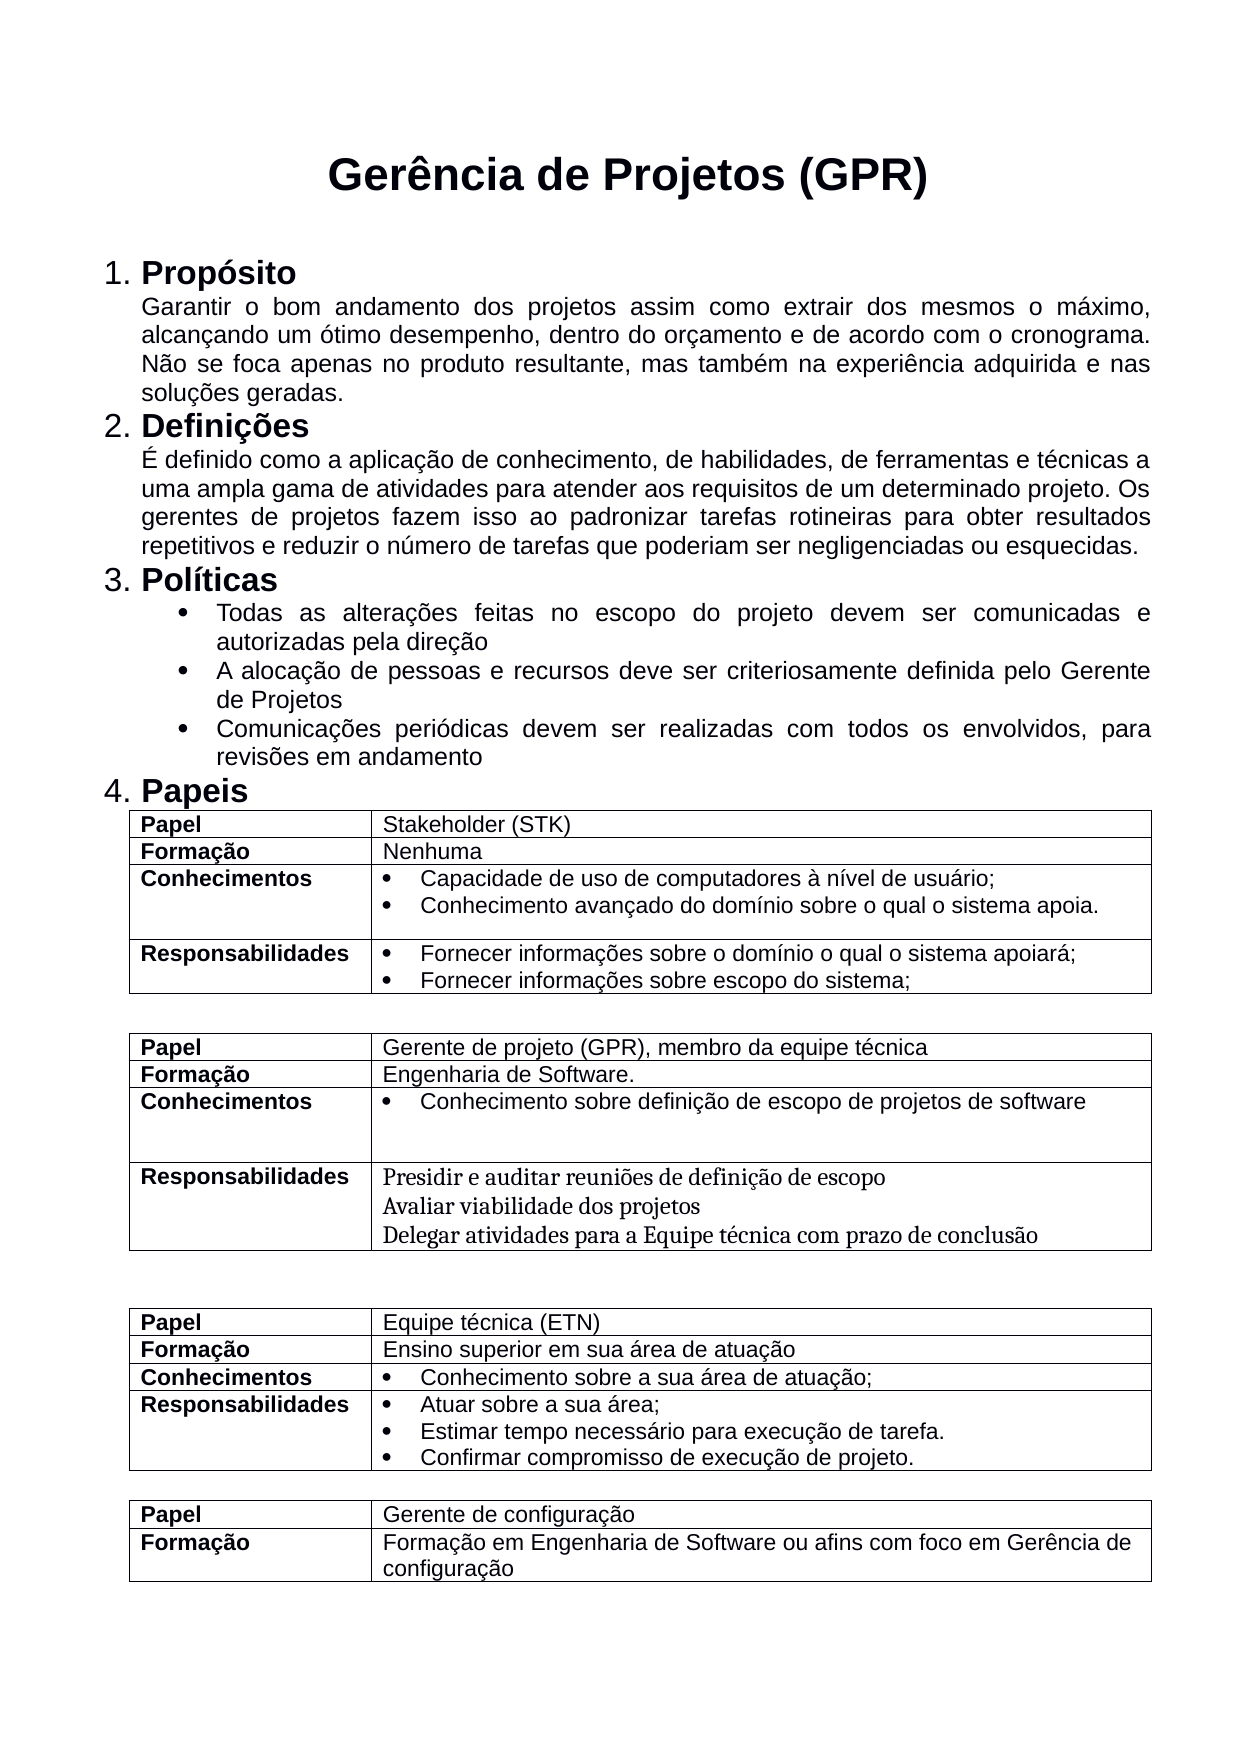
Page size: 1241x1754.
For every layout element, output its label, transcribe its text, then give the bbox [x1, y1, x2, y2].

table_cell Formação [130, 1529, 371, 1581]
table_cell Responsabilidades [130, 1391, 371, 1470]
table_header Equipe técnica (ETN) [372, 1309, 1151, 1335]
table_cell Nenhuma [372, 838, 1151, 864]
table_cell Formação [130, 838, 371, 864]
table_cell Formação [130, 1061, 371, 1087]
table_header Papel [130, 811, 371, 837]
table_header Papel [130, 1501, 371, 1527]
list Definições [103, 406, 1152, 445]
list A alocação de pessoas e recursos deve ser criteriosamente definida pelo Gerente de Projetos [178, 656, 1152, 713]
table_cell Formação em Engenharia de Software ou afins com foco em Gerência de configuração [372, 1529, 1151, 1581]
list Comunicações periódicas devem ser realizadas com todos os envolvidos, para revisões em andamento [178, 713, 1152, 771]
table_cell Conhecimento sobre definição de escopo de projetos de software [372, 1088, 1151, 1162]
table_cell Atuar sobre a sua área; Estimar tempo necessário para execução de tarefa. Confirmar compromisso de execução de projeto. [372, 1391, 1151, 1470]
table_cell Fornecer informações sobre o domínio o qual o sistema apoiará; Fornecer informações sobre escopo do sistema; [372, 940, 1151, 993]
table_cell Capacidade de uso de computadores à nível de usuário; Conhecimento avançado do domínio sobre o qual o sistema apoia. [372, 865, 1151, 939]
table_cell Conhecimentos [130, 1364, 371, 1390]
table_cell Engenharia de Software. [372, 1061, 1151, 1087]
list Todas as alterações feitas no escopo do projeto devem ser comunicadas e autorizadas pela direção [178, 598, 1152, 656]
table_cell Formação [130, 1336, 371, 1363]
list Propósito [103, 253, 1152, 291]
list Papeis [103, 771, 1152, 809]
table_cell Presidir e auditar reuniões de definição de escopo Avaliar viabilidade dos projetos Delegar atividades para a Equipe técnica com prazo de conclusão [372, 1163, 1151, 1249]
table_cell Responsabilidades [130, 940, 371, 993]
table_header Gerente de configuração [372, 1501, 1151, 1527]
text Gerência de Projetos (GPR) [103, 148, 1152, 200]
table_header Gerente de projeto (GPR), membro da equipe técnica [372, 1034, 1151, 1060]
list Políticas [103, 560, 1152, 598]
table_cell Ensino superior em sua área de atuação [372, 1336, 1151, 1363]
text Garantir o bom andamento dos projetos assim como extrair dos mesmos o máximo, alcançando um ótimo desempenho, dentro do orçamento e de acordo com o cronograma. Não se foca apenas no produto resultante, mas também na experiência adquirida e nas soluções geradas. [141, 291, 1152, 406]
table_cell Responsabilidades [130, 1163, 371, 1249]
table_header Papel [130, 1309, 371, 1335]
table_header Papel [130, 1034, 371, 1060]
table_cell Conhecimento sobre a sua área de atuação; [372, 1364, 1151, 1390]
table_cell Conhecimentos [130, 1088, 371, 1162]
text É definido como a aplicação de conhecimento, de habilidades, de ferramentas e técnicas a uma ampla gama de atividades para atender aos requisitos de um determinado projeto. Os gerentes de projetos fazem isso ao padronizar tarefas rotineiras para obter resultados repetitivos e reduzir o número de tarefas que poderiam ser negligenciadas ou esquecidas. [141, 445, 1152, 560]
table_header Stakeholder (STK) [372, 811, 1151, 837]
table_cell Conhecimentos [130, 865, 371, 939]
